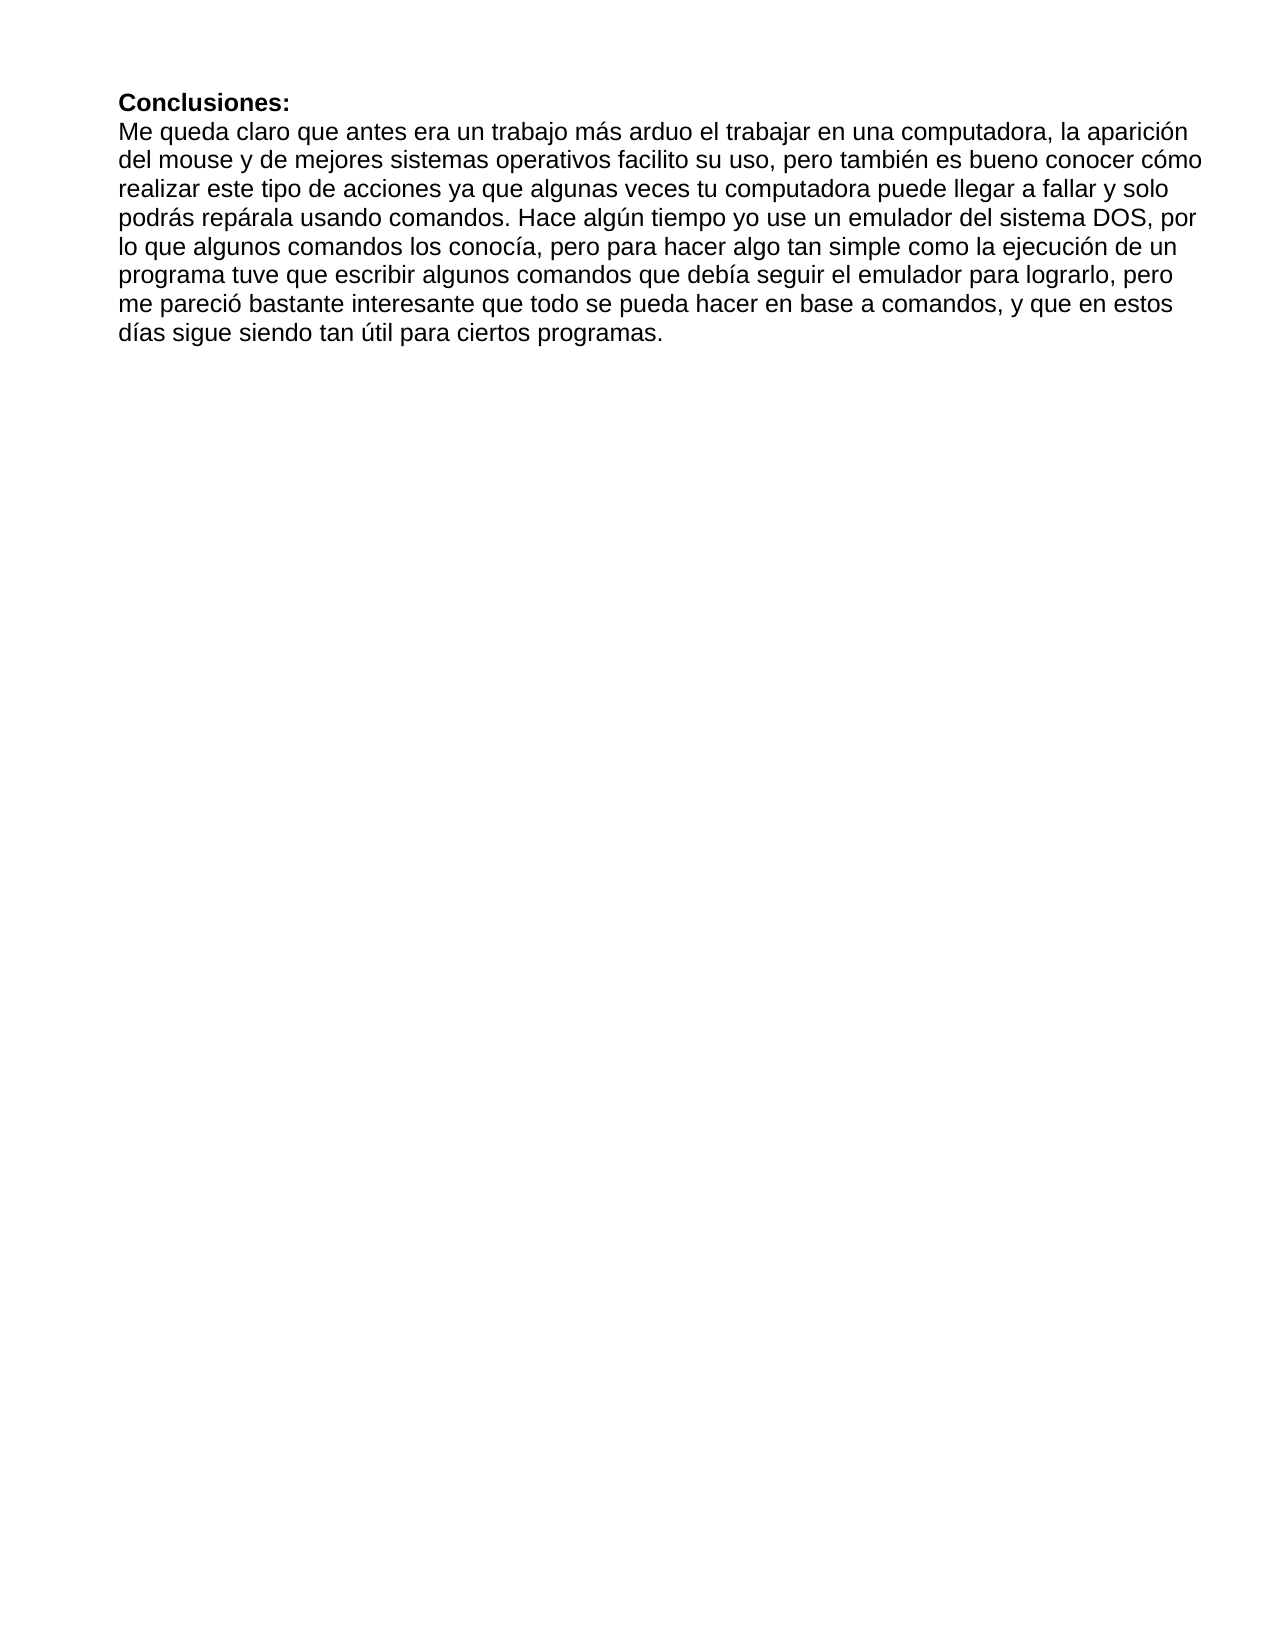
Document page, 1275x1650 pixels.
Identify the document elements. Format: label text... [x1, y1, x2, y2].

text Conclusiones: [118, 88, 1205, 117]
text Me queda claro que antes era un trabajo más arduo el trabajar en una computadora, la aparición del mouse y de mejores sistemas operativos facilito su uso, pero también es bueno conocer cómo realizar este tipo de acciones ya que algunas veces tu computadora puede llegar a fallar y solo podrás repárala usando comandos. Hace algún tiempo yo use un emulador del sistema DOS, por lo que algunos comandos los conocía, pero para hacer algo tan simple como la ejecución de un programa tuve que escribir algunos comandos que debía seguir el emulador para lograrlo, pero me pareció bastante interesante que todo se pueda hacer en base a comandos, y que en estos días sigue siendo tan útil para ciertos programas. [118, 117, 1205, 347]
